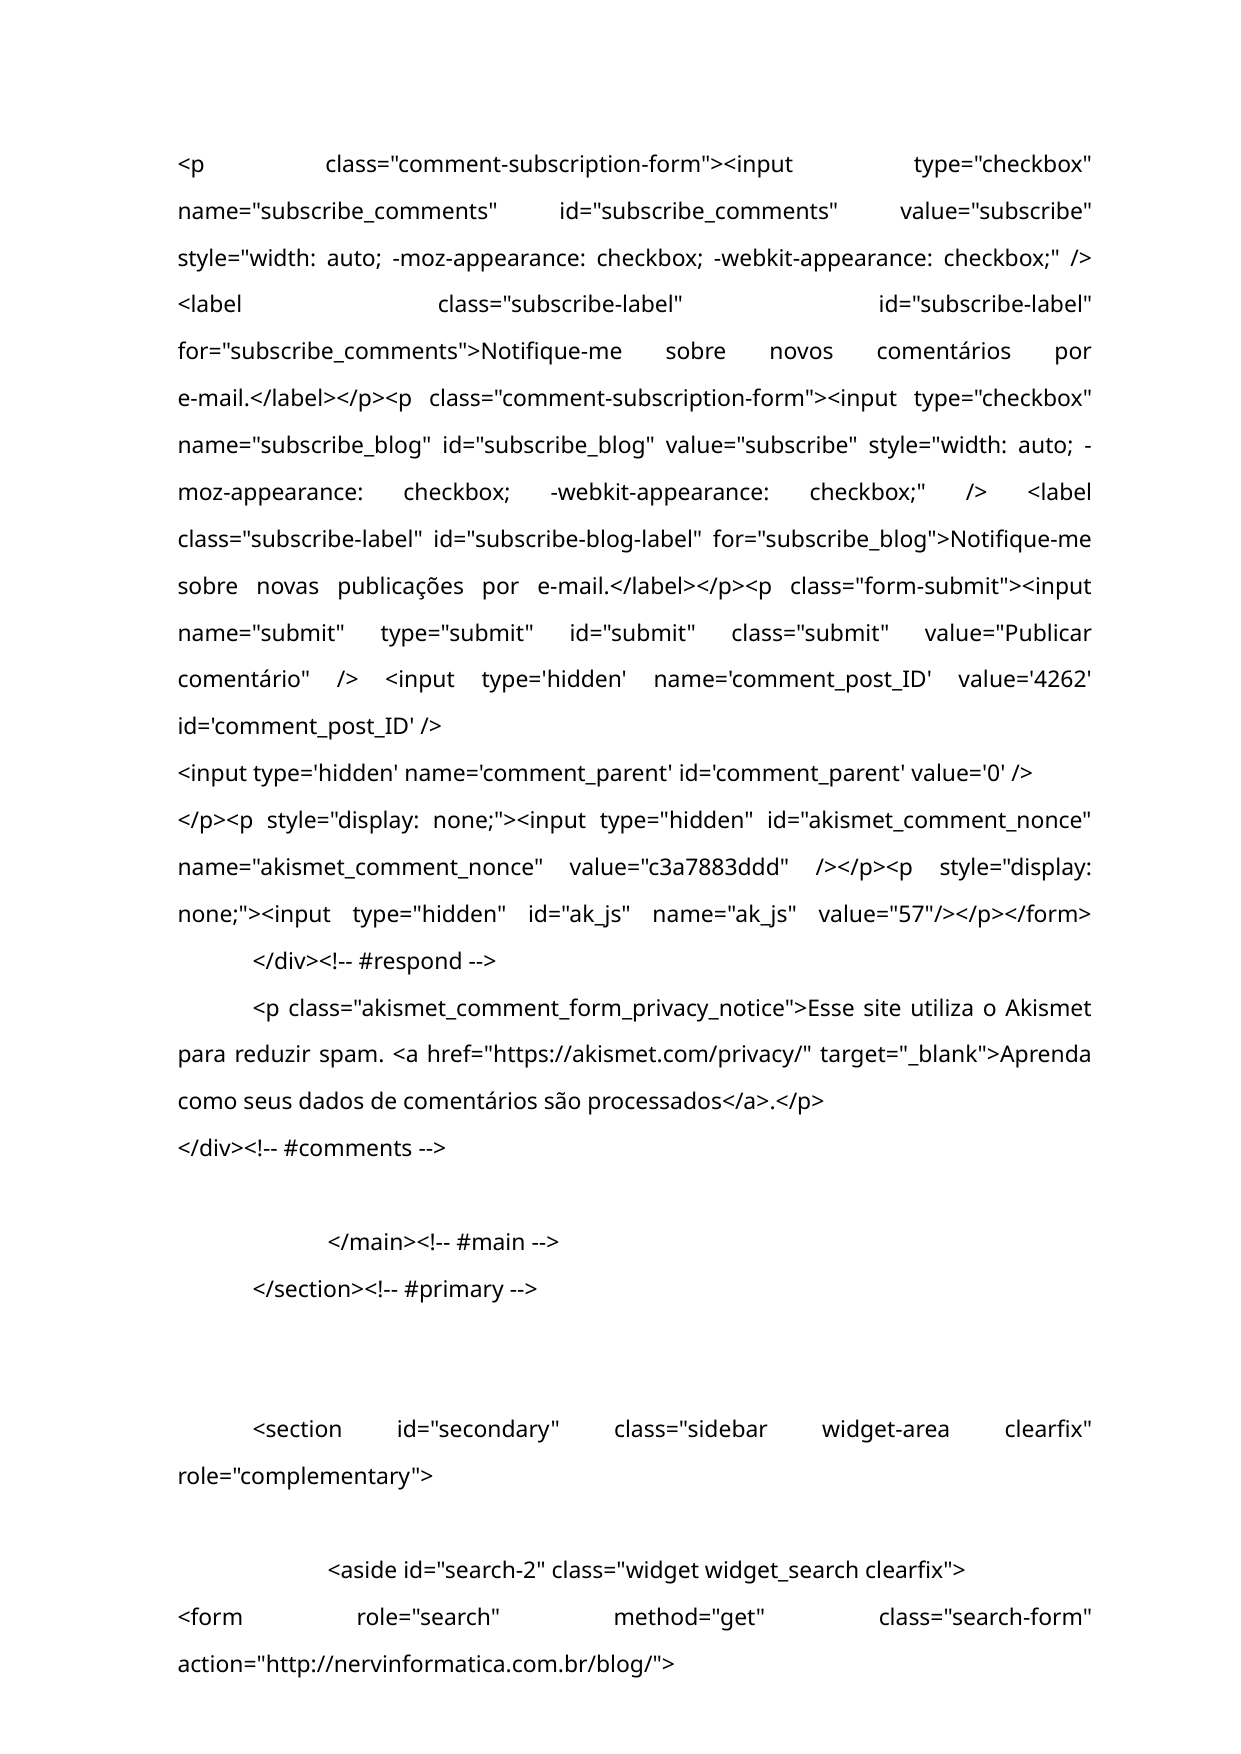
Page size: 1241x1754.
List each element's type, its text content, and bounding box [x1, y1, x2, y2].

text <section id="secondary" class="sidebar widget-area clearfix" role="complementary"> [177, 1413, 1092, 1491]
text </section><!-- #primary --> [177, 1273, 1092, 1304]
text <form role="search" method="get" class="search-form" action="http://nervinformatica.com.br/blog/"> [177, 1601, 1092, 1679]
text <aside id="search-2" class="widget widget_search clearfix"> [177, 1554, 1092, 1585]
text <p class="akismet_comment_form_privacy_notice">Esse site utiliza o Akismet para reduzir spam. <a href="https://akismet.com/privacy/" target="_blank">Aprenda como seus dados de comentários são processados</a>.</p> [177, 991, 1092, 1116]
text <input type='hidden' name='comment_parent' id='comment_parent' value='0' /> [177, 757, 1092, 788]
text </p><p style="display: none;"><input type="hidden" id="akismet_comment_nonce" name="akismet_comment_nonce" value="c3a7883ddd" /></p><p style="display: none;"><input type="hidden" id="ak_js" name="ak_js" value="57"/></p></form> </div><!-- #respond --> [177, 804, 1092, 976]
text <p class="comment-subscription-form"><input type="checkbox" name="subscribe_comments" id="subscribe_comments" value="subscribe" style="width: auto; -moz-appearance: checkbox; -webkit-appearance: checkbox;" /> <label class="subscribe-label" id="subscribe-label" for="subscribe_comments">Notifique-me sobre novos comentários por e-mail.</label></p><p class="comment-subscription-form"><input type="checkbox" name="subscribe_blog" id="subscribe_blog" value="subscribe" style="width: auto; -moz-appearance: checkbox; -webkit-appearance: checkbox;" /> <label class="subscribe-label" id="subscribe-blog-label" for="subscribe_blog">Notifique-me sobre novas publicações por e-mail.</label></p><p class="form-submit"><input name="submit" type="submit" id="submit" class="submit" value="Publicar comentário" /> <input type='hidden' name='comment_post_ID' value='4262' id='comment_post_ID' /> [177, 148, 1092, 741]
text </div><!-- #comments --> [177, 1132, 1092, 1163]
text </main><!-- #main --> [177, 1226, 1092, 1257]
